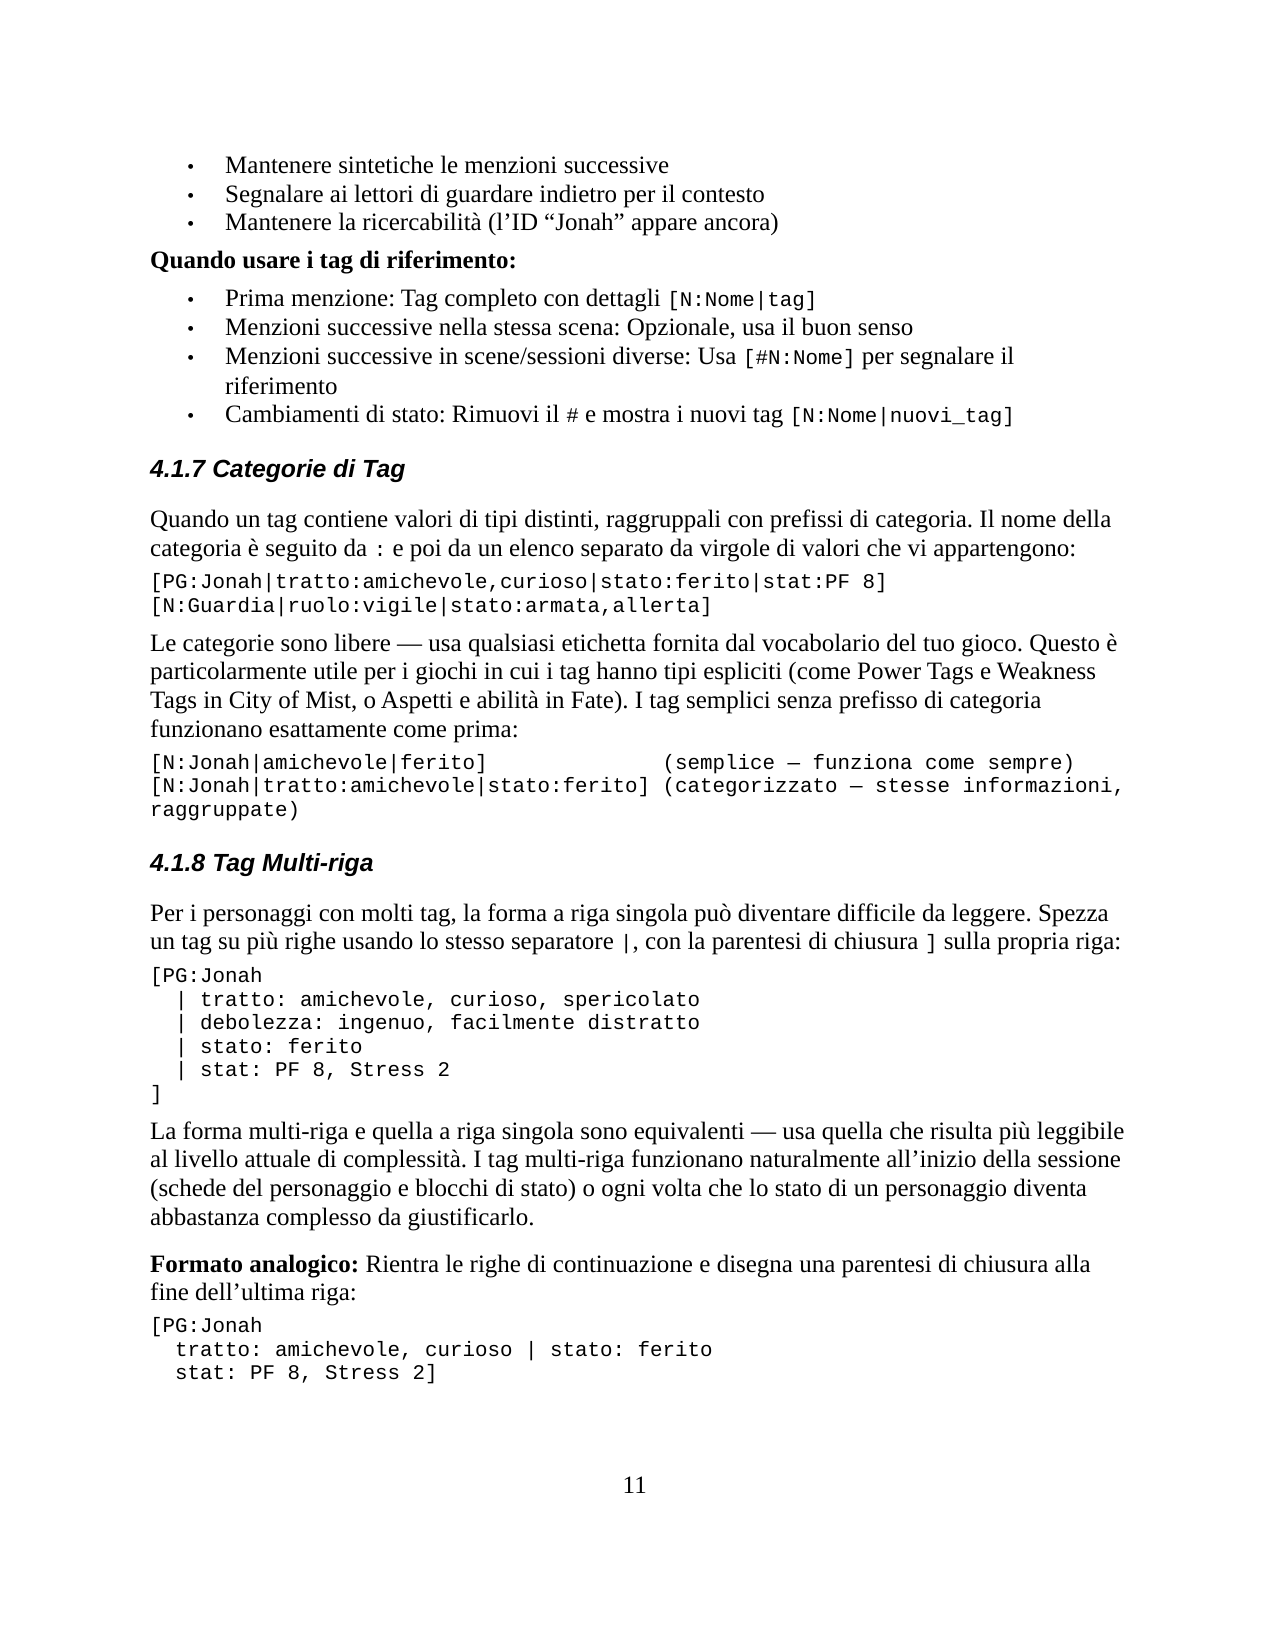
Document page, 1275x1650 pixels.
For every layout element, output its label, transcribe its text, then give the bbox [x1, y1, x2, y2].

list Menzioni successive nella stessa scena: Opzionale, usa il buon senso [187, 312, 1125, 341]
text [PG:Jonah|tratto:amichevole,curioso|stato:ferito|stat:PF 8] [150, 571, 1125, 595]
subtitle 4.1.8 Tag Multi-riga [150, 848, 1125, 876]
text ] [150, 1083, 1125, 1107]
text Quando usare i tag di riferimento: [150, 245, 1125, 274]
text | debolezza: ingenuo, facilmente distratto [150, 1012, 1125, 1036]
list Prima menzione: Tag completo con dettagli [N:Nome|tag] [187, 283, 1125, 312]
text [PG:Jonah [150, 965, 1125, 988]
subtitle 4.1.7 Categorie di Tag [150, 454, 1125, 483]
text | stat: PF 8, Stress 2 [150, 1059, 1125, 1083]
text | tratto: amichevole, curioso, spericolato [150, 988, 1125, 1012]
text Formato analogico: Rientra le righe di continuazione e disegna una parentesi di chiusura alla fine dell’ultima riga: [150, 1249, 1125, 1306]
text Quando un tag contiene valori di tipi distinti, raggruppali con prefissi di categoria. Il nome della categoria è seguito da : e poi da un elenco separato da virgole di valori che vi appartengono: [150, 504, 1125, 562]
text La forma multi-riga e quella a riga singola sono equivalenti — usa quella che risulta più leggibile al livello attuale di complessità. I tag multi-riga funzionano naturalmente all’inizio della sessione (schede del personaggio e blocchi di stato) o ogni volta che lo stato di un personaggio diventa abbastanza complesso da giustificarlo. [150, 1116, 1125, 1231]
list Segnalare ai lettori di guardare indietro per il contesto [187, 179, 1125, 207]
text | stato: ferito [150, 1036, 1125, 1059]
text [N:Guardia|ruolo:vigile|stato:armata,allerta] [150, 595, 1125, 619]
list Mantenere la ricercabilità (l’ID “Jonah” appare ancora) [187, 207, 1125, 236]
text Per i personaggi con molti tag, la forma a riga singola può diventare difficile da leggere. Spezza un tag su più righe usando lo stesso separatore |, con la parentesi di chiusura ] sulla propria riga: [150, 898, 1125, 956]
text [PG:Jonah [150, 1315, 1125, 1339]
list Cambiamenti di stato: Rimuovi il # e mostra i nuovi tag [N:Nome|nuovi_tag] [187, 399, 1125, 429]
text [N:Jonah|tratto:amichevole|stato:ferito] (categorizzato — stesse informazioni, raggruppate) [150, 775, 1125, 823]
list Menzioni successive in scene/sessioni diverse: Usa [#N:Nome] per segnalare il riferimento [187, 341, 1125, 399]
text stat: PF 8, Stress 2] [150, 1362, 1125, 1386]
text tratto: amichevole, curioso | stato: ferito [150, 1339, 1125, 1362]
text Le categorie sono libere — usa qualsiasi etichetta fornita dal vocabolario del tuo gioco. Questo è particolarmente utile per i giochi in cui i tag hanno tipi espliciti (come Power Tags e Weakness Tags in City of Mist, o Aspetti e abilità in Fate). I tag semplici senza prefisso di categoria funzionano esattamente come prima: [150, 628, 1125, 743]
text [N:Jonah|amichevole|ferito] (semplice — funziona come sempre) [150, 752, 1125, 775]
list Mantenere sintetiche le menzioni successive [187, 150, 1125, 179]
